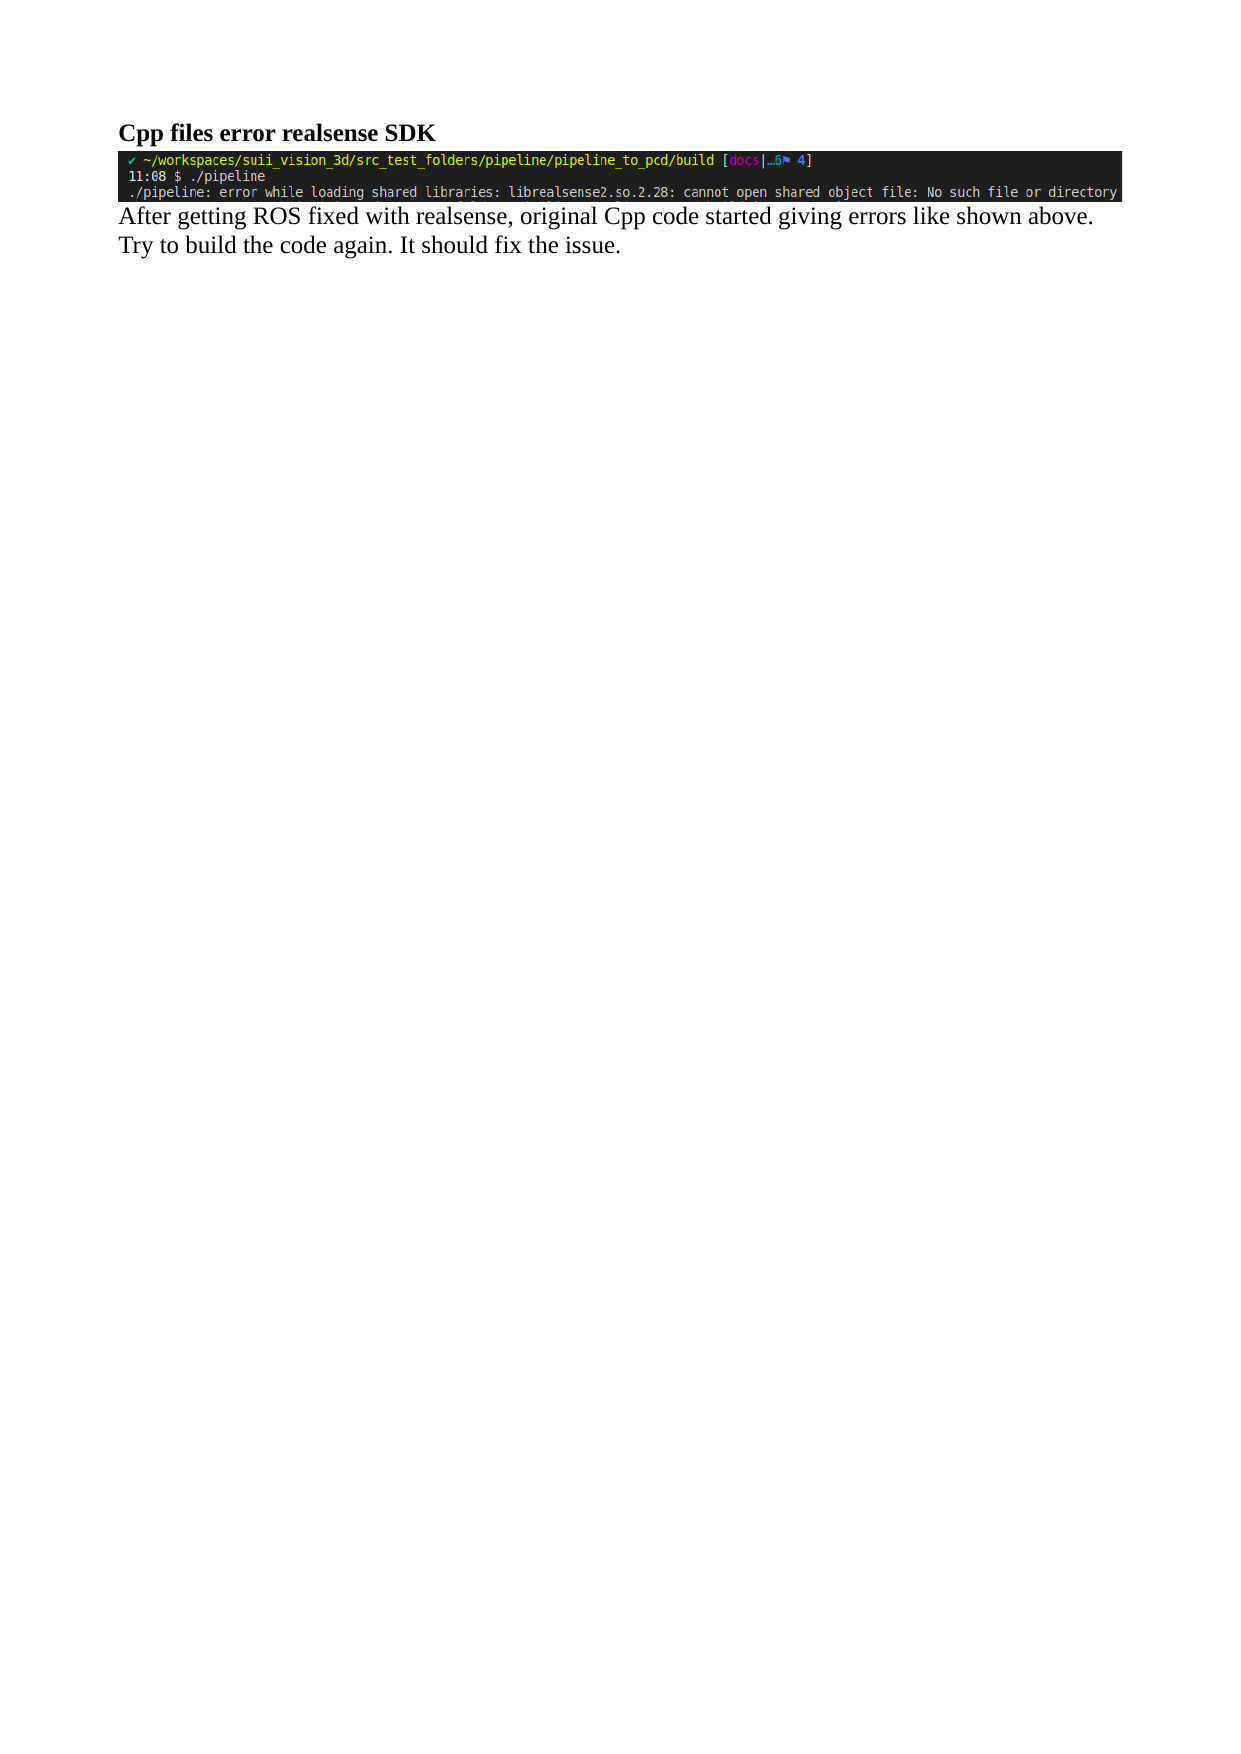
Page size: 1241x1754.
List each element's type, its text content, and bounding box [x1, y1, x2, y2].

picture [118, 151, 1123, 202]
text Cpp files error realsense SDK [118, 118, 1122, 147]
text After getting ROS fixed with realsense, original Cpp code started giving errors like shown above. Try to build the code again. It should fix the issue. [118, 202, 1122, 259]
text [118, 147, 1122, 151]
